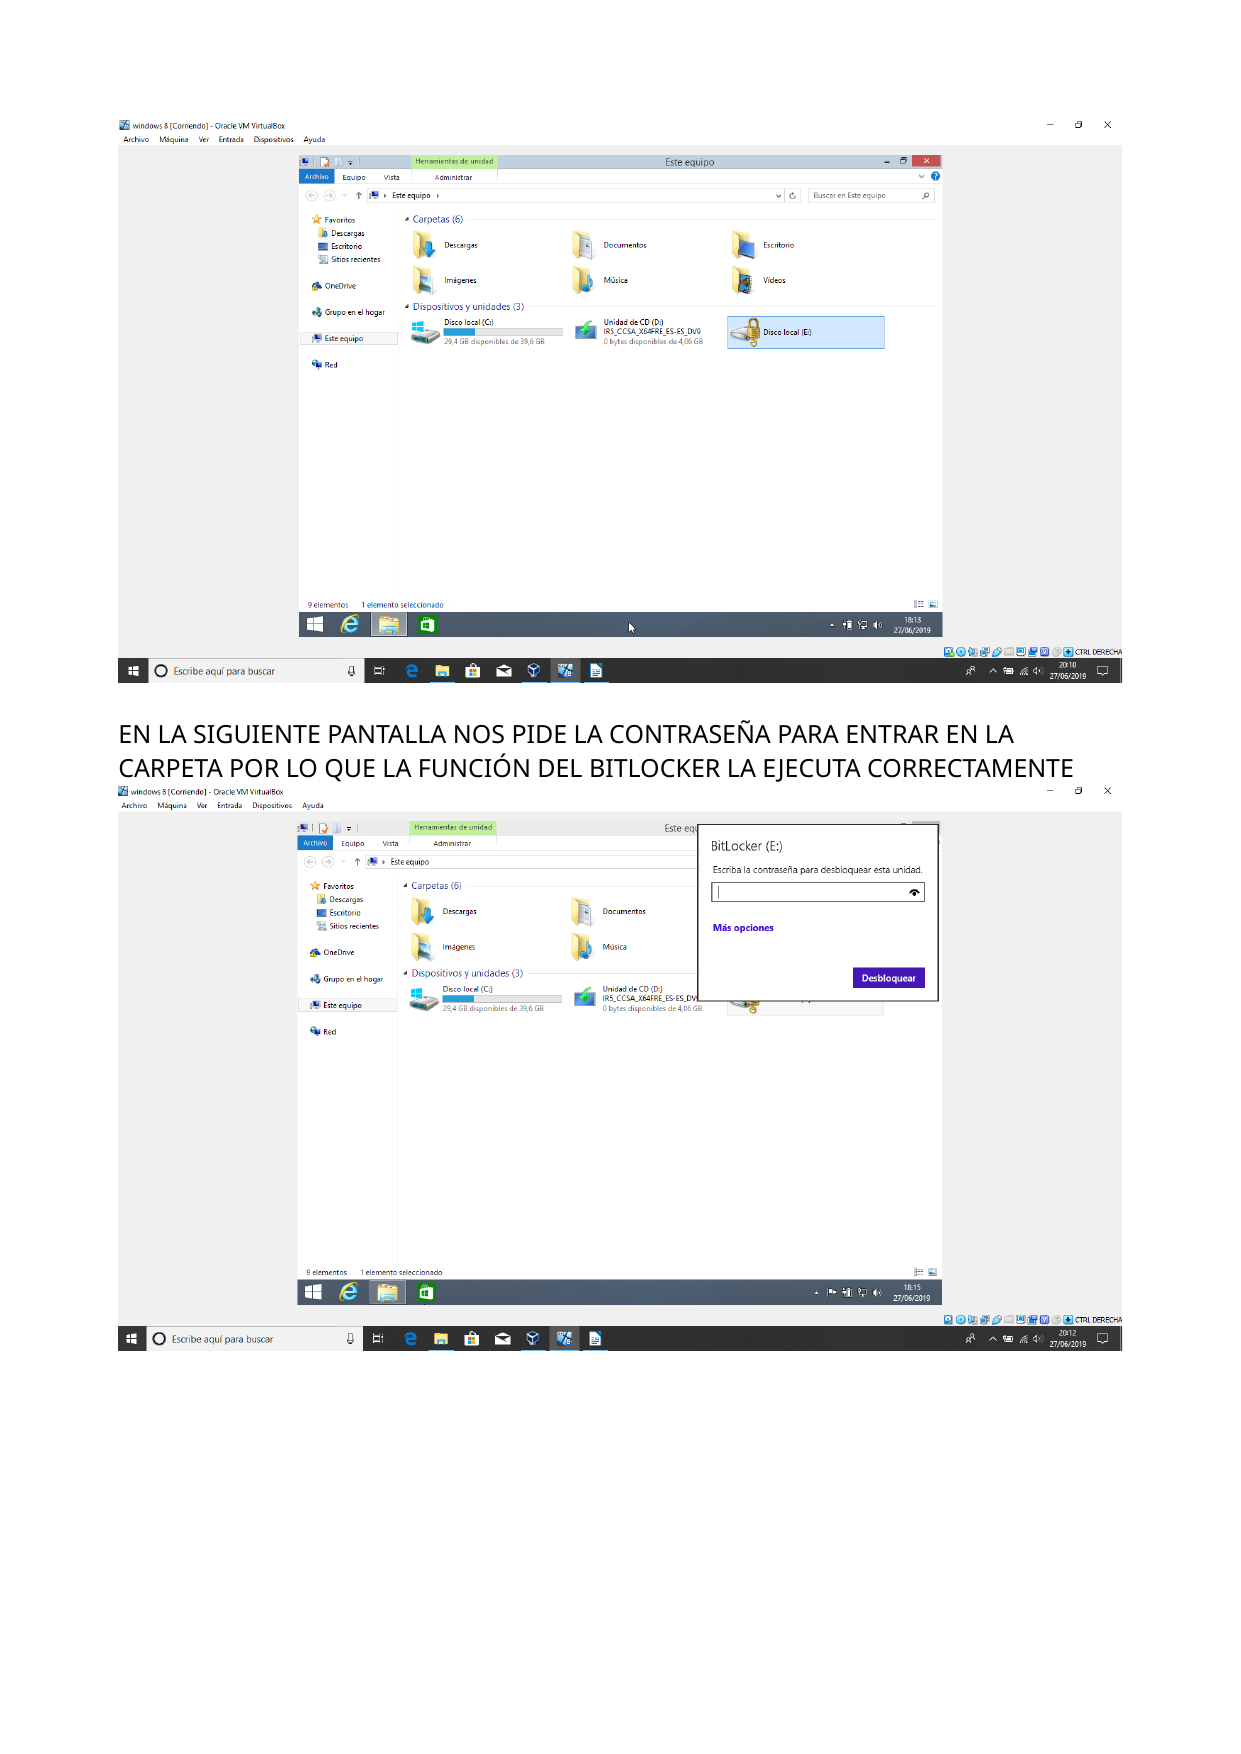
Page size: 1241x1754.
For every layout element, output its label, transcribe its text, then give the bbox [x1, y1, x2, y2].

picture [118, 785, 1123, 1351]
picture [118, 118, 1123, 683]
text EN LA SIGUIENTE PANTALLA NOS PIDE LA CONTRASEÑA PARA ENTRAR EN LA CARPETA POR LO QUE LA FUNCIÓN DEL BITLOCKER LA EJECUTA CORRECTAMENTE [118, 717, 1122, 785]
